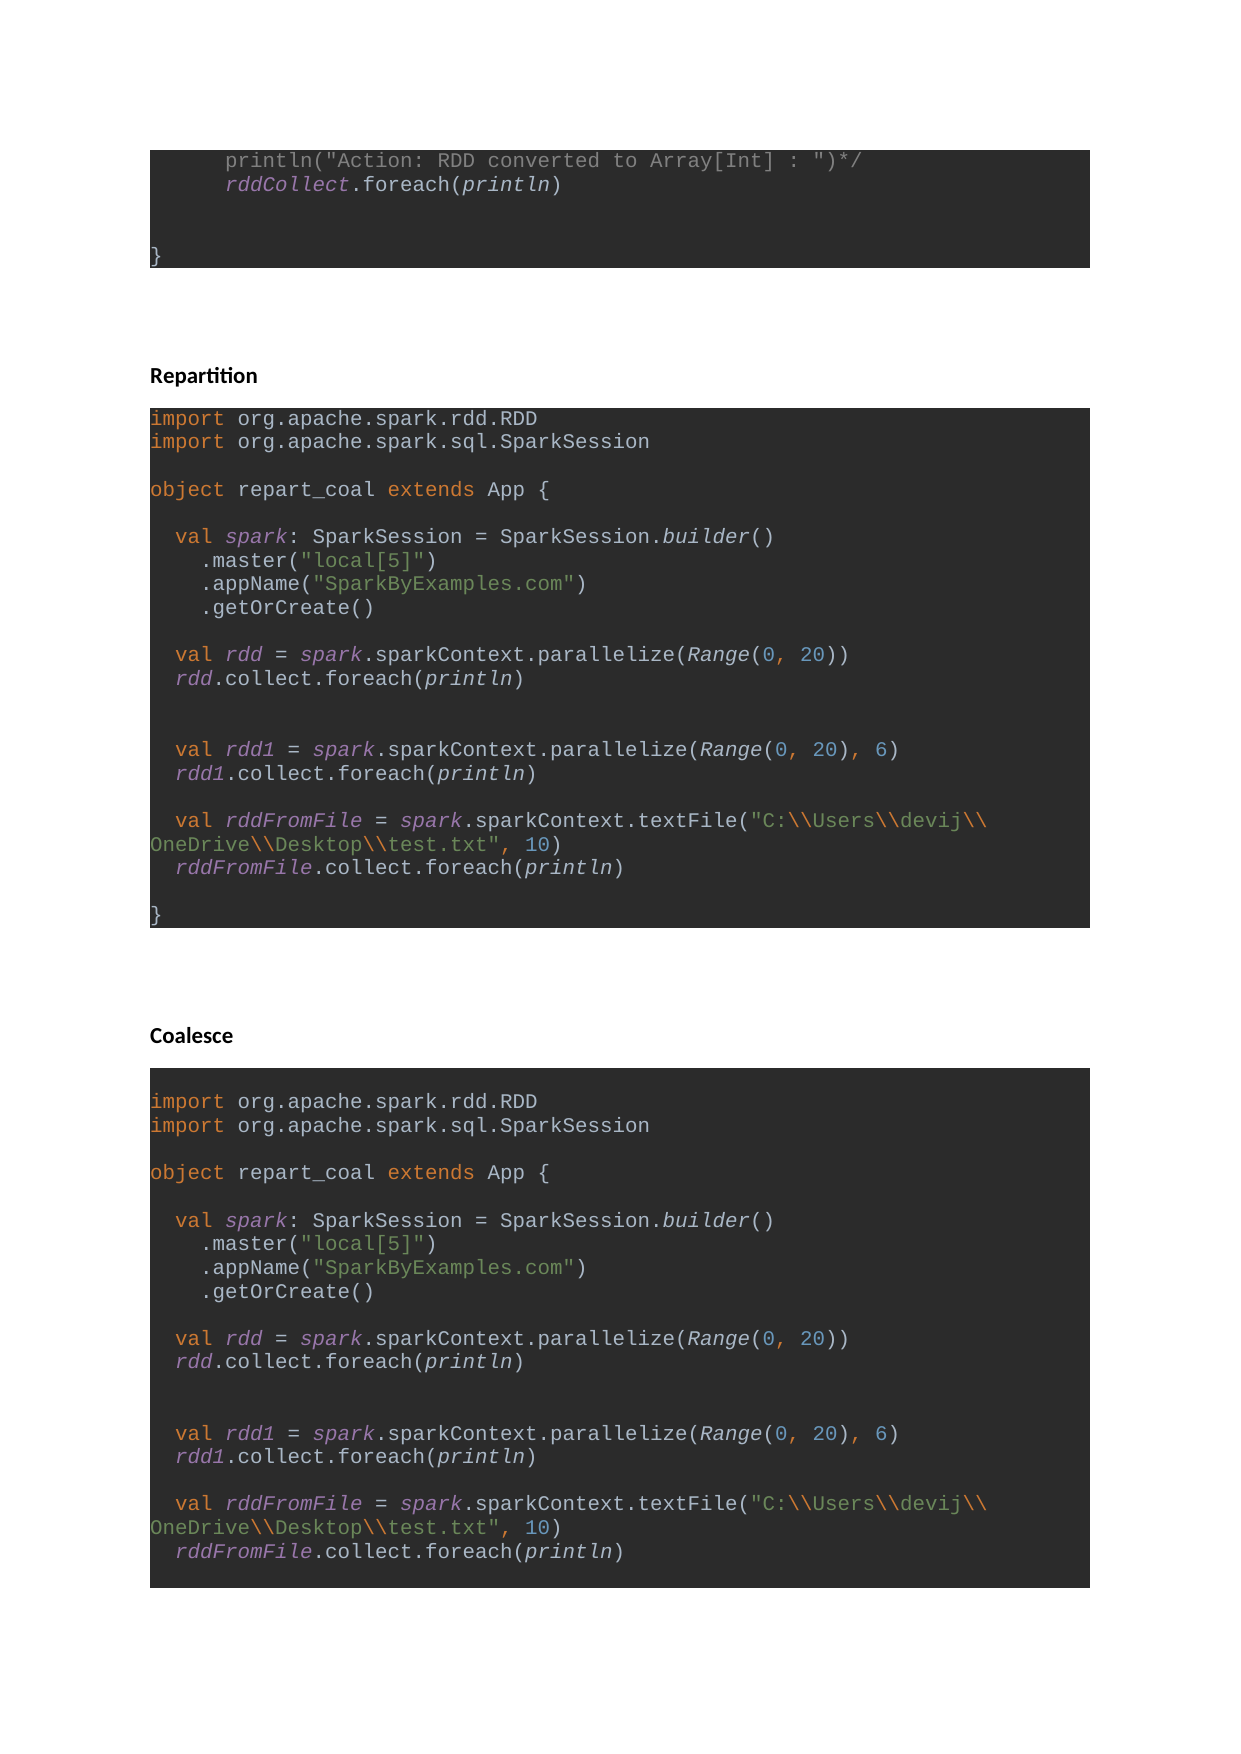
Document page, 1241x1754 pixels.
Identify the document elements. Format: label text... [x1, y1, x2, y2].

text import org.apache.spark.rdd.RDD import org.apache.spark.sql.SparkSession object repart_coal extends App { val spark: SparkSession = SparkSession.builder() .master("local[5]") .appName("SparkByExamples.com") .getOrCreate() val rdd = spark.sparkContext.parallelize(Range(0, 20)) rdd.collect.foreach(println) val rdd1 = spark.sparkContext.parallelize(Range(0, 20), 6) rdd1.collect.foreach(println) val rddFromFile = spark.sparkContext.textFile("C:\\Users\\devij\\OneDrive\\Desktop\\test.txt", 10) rddFromFile.collect.foreach(println) [150, 1091, 1090, 1588]
text Repartition [150, 361, 1090, 389]
text println("Action: RDD converted to Array[Int] : ")*/ rddCollect.foreach(println) } [150, 150, 1090, 268]
text import org.apache.spark.rdd.RDD import org.apache.spark.sql.SparkSession object repart_coal extends App { val spark: SparkSession = SparkSession.builder() .master("local[5]") .appName("SparkByExamples.com") .getOrCreate() val rdd = spark.sparkContext.parallelize(Range(0, 20)) rdd.collect.foreach(println) val rdd1 = spark.sparkContext.parallelize(Range(0, 20), 6) rdd1.collect.foreach(println) val rddFromFile = spark.sparkContext.textFile("C:\\Users\\devij\\OneDrive\\Desktop\\test.txt", 10) rddFromFile.collect.foreach(println) } [150, 408, 1090, 928]
text Coalesce [150, 1021, 1090, 1049]
